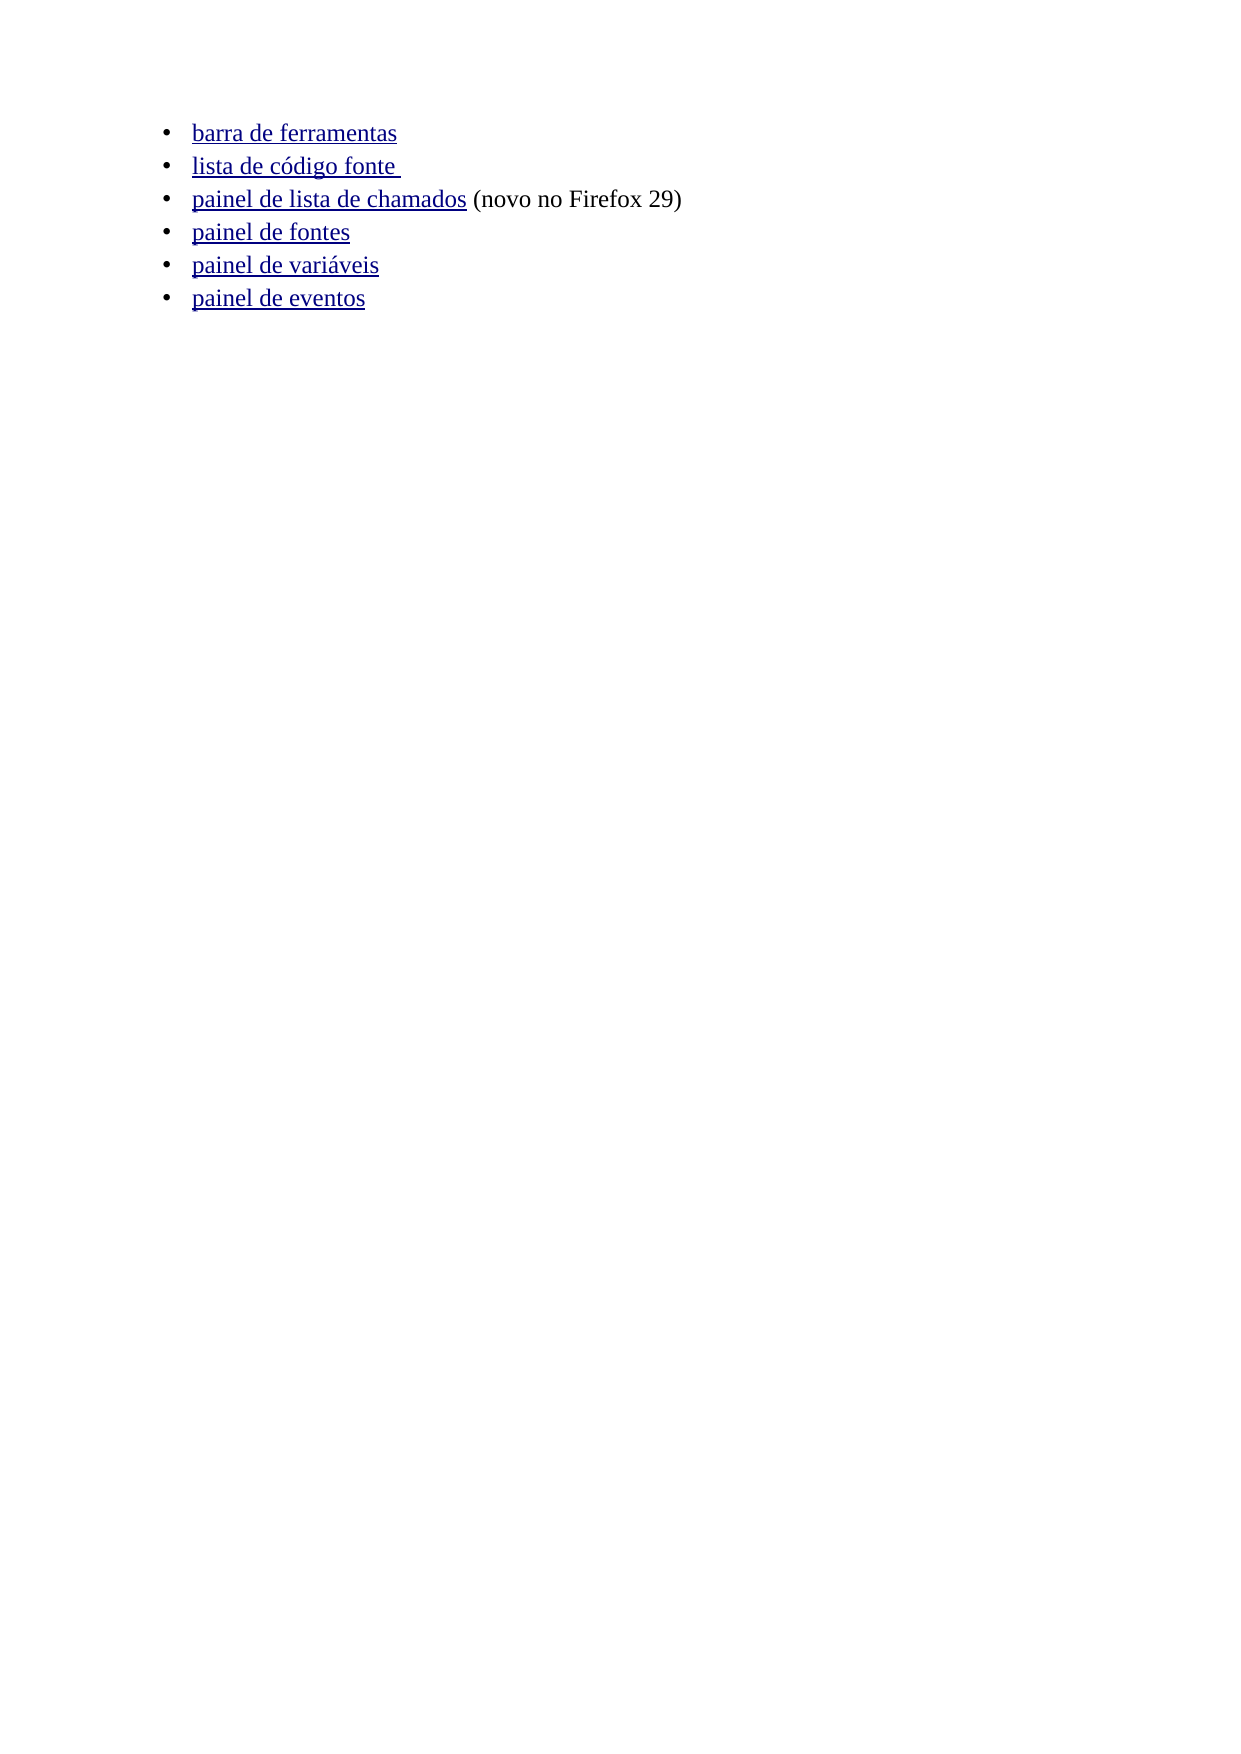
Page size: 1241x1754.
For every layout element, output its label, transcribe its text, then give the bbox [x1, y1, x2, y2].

list painel de variáveis [162, 250, 1122, 279]
list painel de lista de chamados (novo no Firefox 29) [162, 184, 1122, 213]
list barra de ferramentas [162, 118, 1122, 147]
list lista de código fonte [162, 151, 1122, 180]
list painel de eventos [162, 283, 1122, 312]
list painel de fontes [162, 217, 1122, 246]
